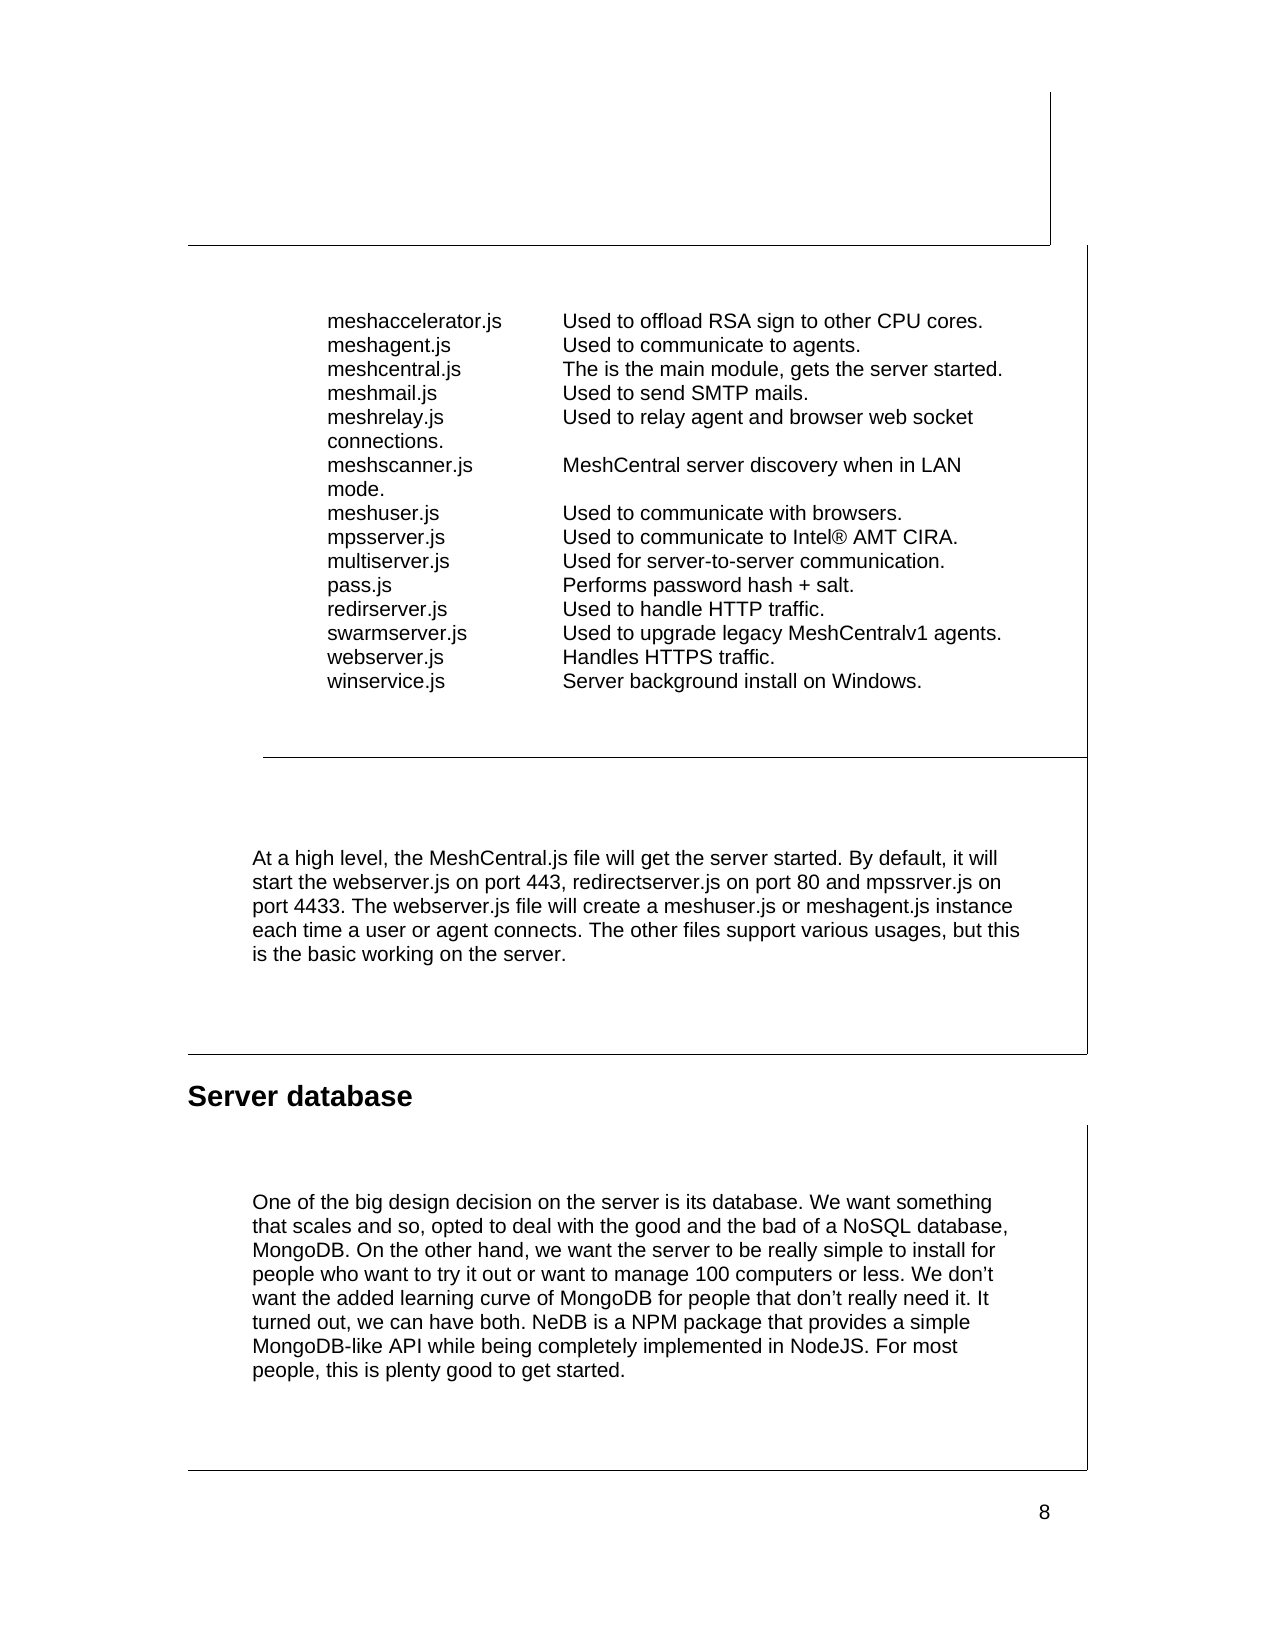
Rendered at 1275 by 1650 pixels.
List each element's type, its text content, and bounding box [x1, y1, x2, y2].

text meshmail.js Used to send SMTP mails. [262, 381, 1087, 405]
text One of the big design decision on the server is its database. We want something that scales and so, opted to deal with the good and the bad of a NoSQL database, MongoDB. On the other hand, we want the server to be really simple to install for people who want to try it out or want to manage 100 computers or less. We don’t want the added learning curve of MongoDB for people that don’t really need it. It turned out, we can have both. NeDB is a NPM package that provides a simple MongoDB-like API while being completely implemented in NodeJS. For most people, this is plenty good to get started. [187, 1125, 1087, 1381]
text meshuser.js Used to communicate with browsers. [262, 501, 1087, 525]
text mpsserver.js Used to communicate to Intel® AMT CIRA. [262, 525, 1087, 549]
text swarmserver.js Used to upgrade legacy MeshCentralv1 agents. [262, 621, 1087, 645]
text multiserver.js Used for server-to-server communication. [262, 549, 1087, 573]
text pass.js Performs password hash + salt. [262, 573, 1087, 597]
text At a high level, the MeshCentral.js file will get the server started. By default, it will start the webserver.js on port 443, redirectserver.js on port 80 and mpssrver.js on port 4433. The webserver.js file will create a meshuser.js or meshagent.js instance each time a user or agent connects. The other files support various usages, but this is the basic working on the server. [187, 846, 1087, 966]
text meshagent.js Used to communicate to agents. [262, 333, 1087, 357]
text winservice.js Server background install on Windows. [262, 669, 1087, 757]
text redirserver.js Used to handle HTTP traffic. [262, 597, 1087, 621]
text meshscanner.js MeshCentral server discovery when in LAN mode. [262, 453, 1087, 501]
text meshcentral.js The is the main module, gets the server started. [262, 357, 1087, 381]
subtitle Server database [187, 1079, 1087, 1113]
text meshrelay.js Used to relay agent and browser web socket connections. [262, 405, 1087, 453]
text meshaccelerator.js Used to offload RSA sign to other CPU cores. [262, 245, 1087, 333]
text webserver.js Handles HTTPS traffic. [262, 645, 1087, 669]
